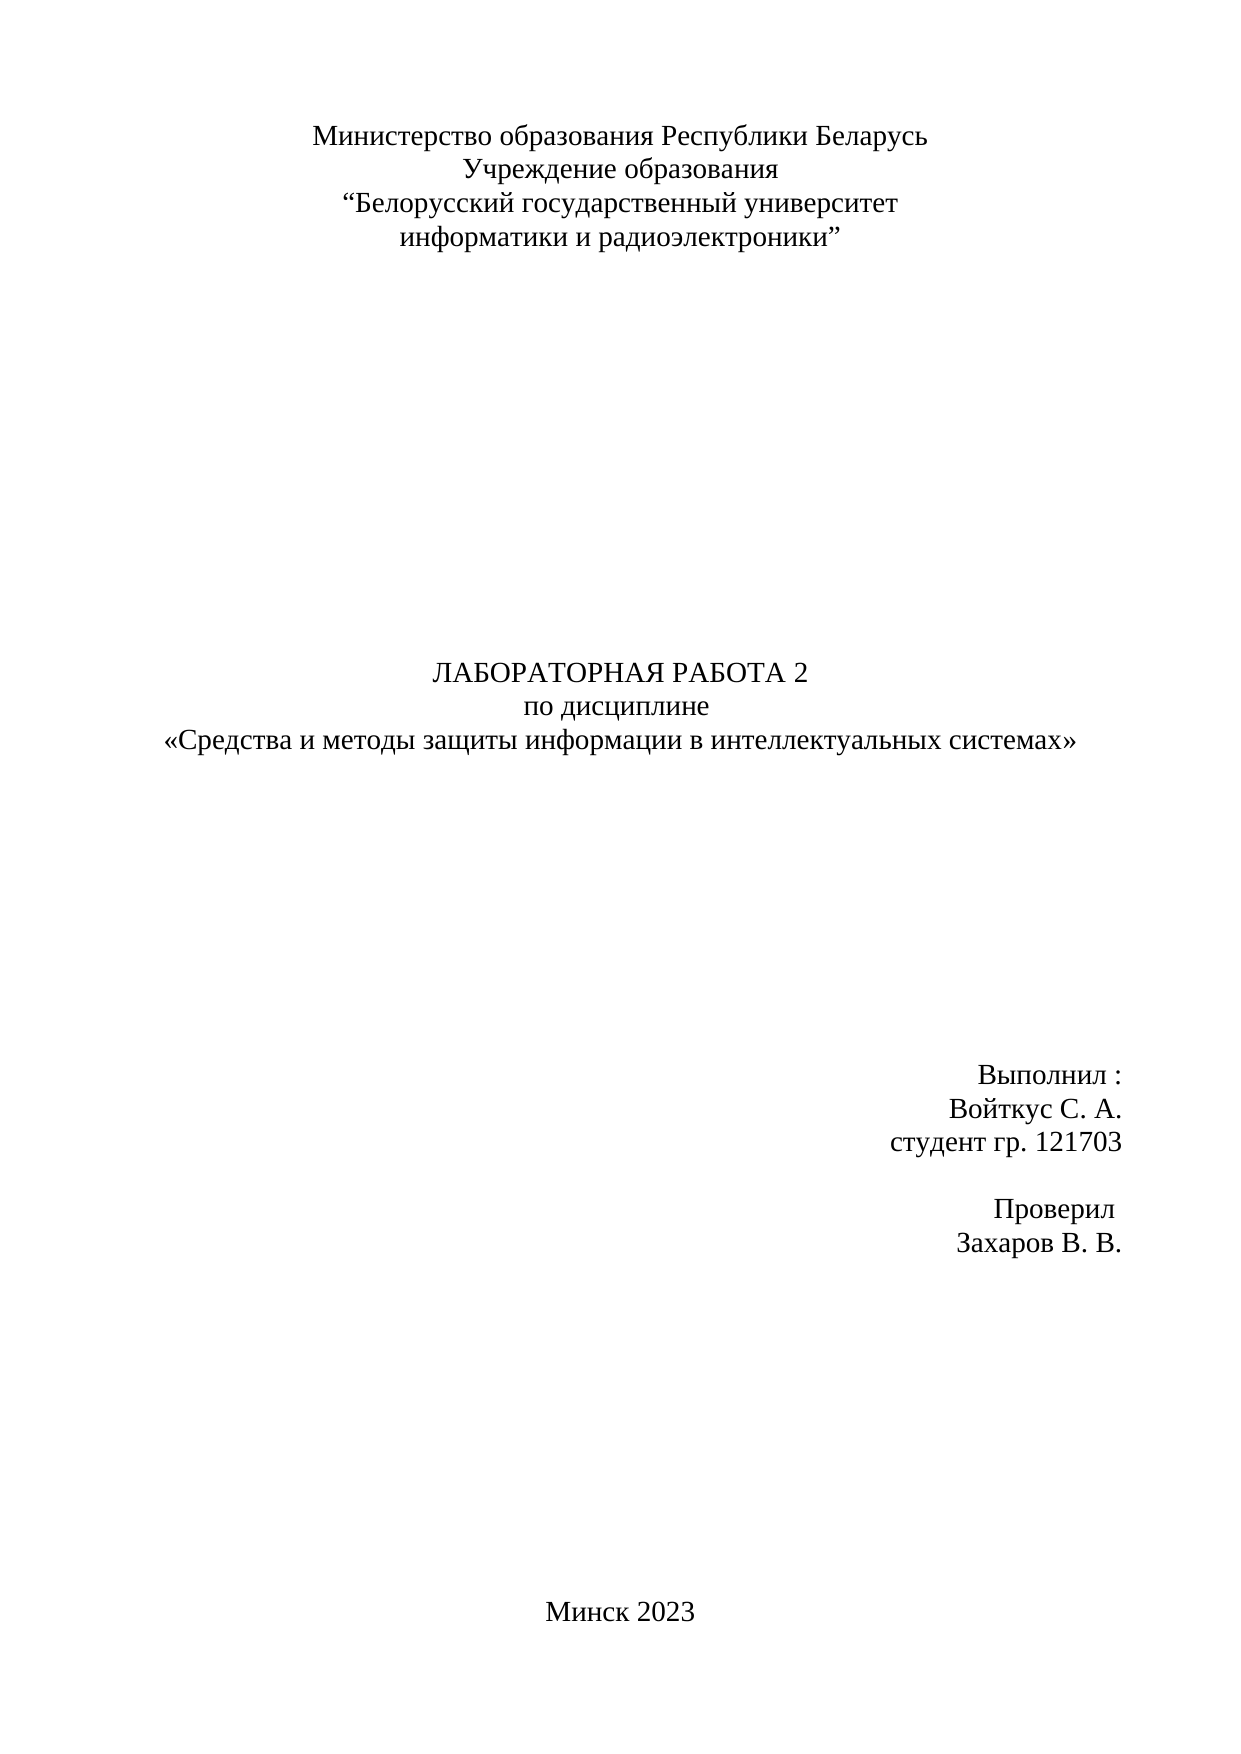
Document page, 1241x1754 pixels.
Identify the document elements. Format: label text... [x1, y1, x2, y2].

text Учреждение образования [118, 152, 1122, 185]
text Министерство образования Республики Беларусь [118, 118, 1122, 152]
text Войткус С. А. [118, 1091, 1122, 1124]
text ЛАБОРАТОРНАЯ РАБОТА 2 [118, 655, 1122, 688]
text студент гр. 121703 [118, 1124, 1122, 1158]
text «Средства и методы защиты информации в интеллектуальных системах» [118, 722, 1122, 755]
text Минск 2023 [118, 1594, 1122, 1627]
text Выполнил : [118, 1057, 1122, 1091]
text Проверил [118, 1191, 1122, 1225]
text “Белорусский государственный университет [118, 185, 1122, 219]
text по дисциплине [118, 688, 1122, 722]
text информатики и радиоэлектроники” [118, 219, 1122, 252]
text Захаров В. В. [118, 1225, 1122, 1258]
